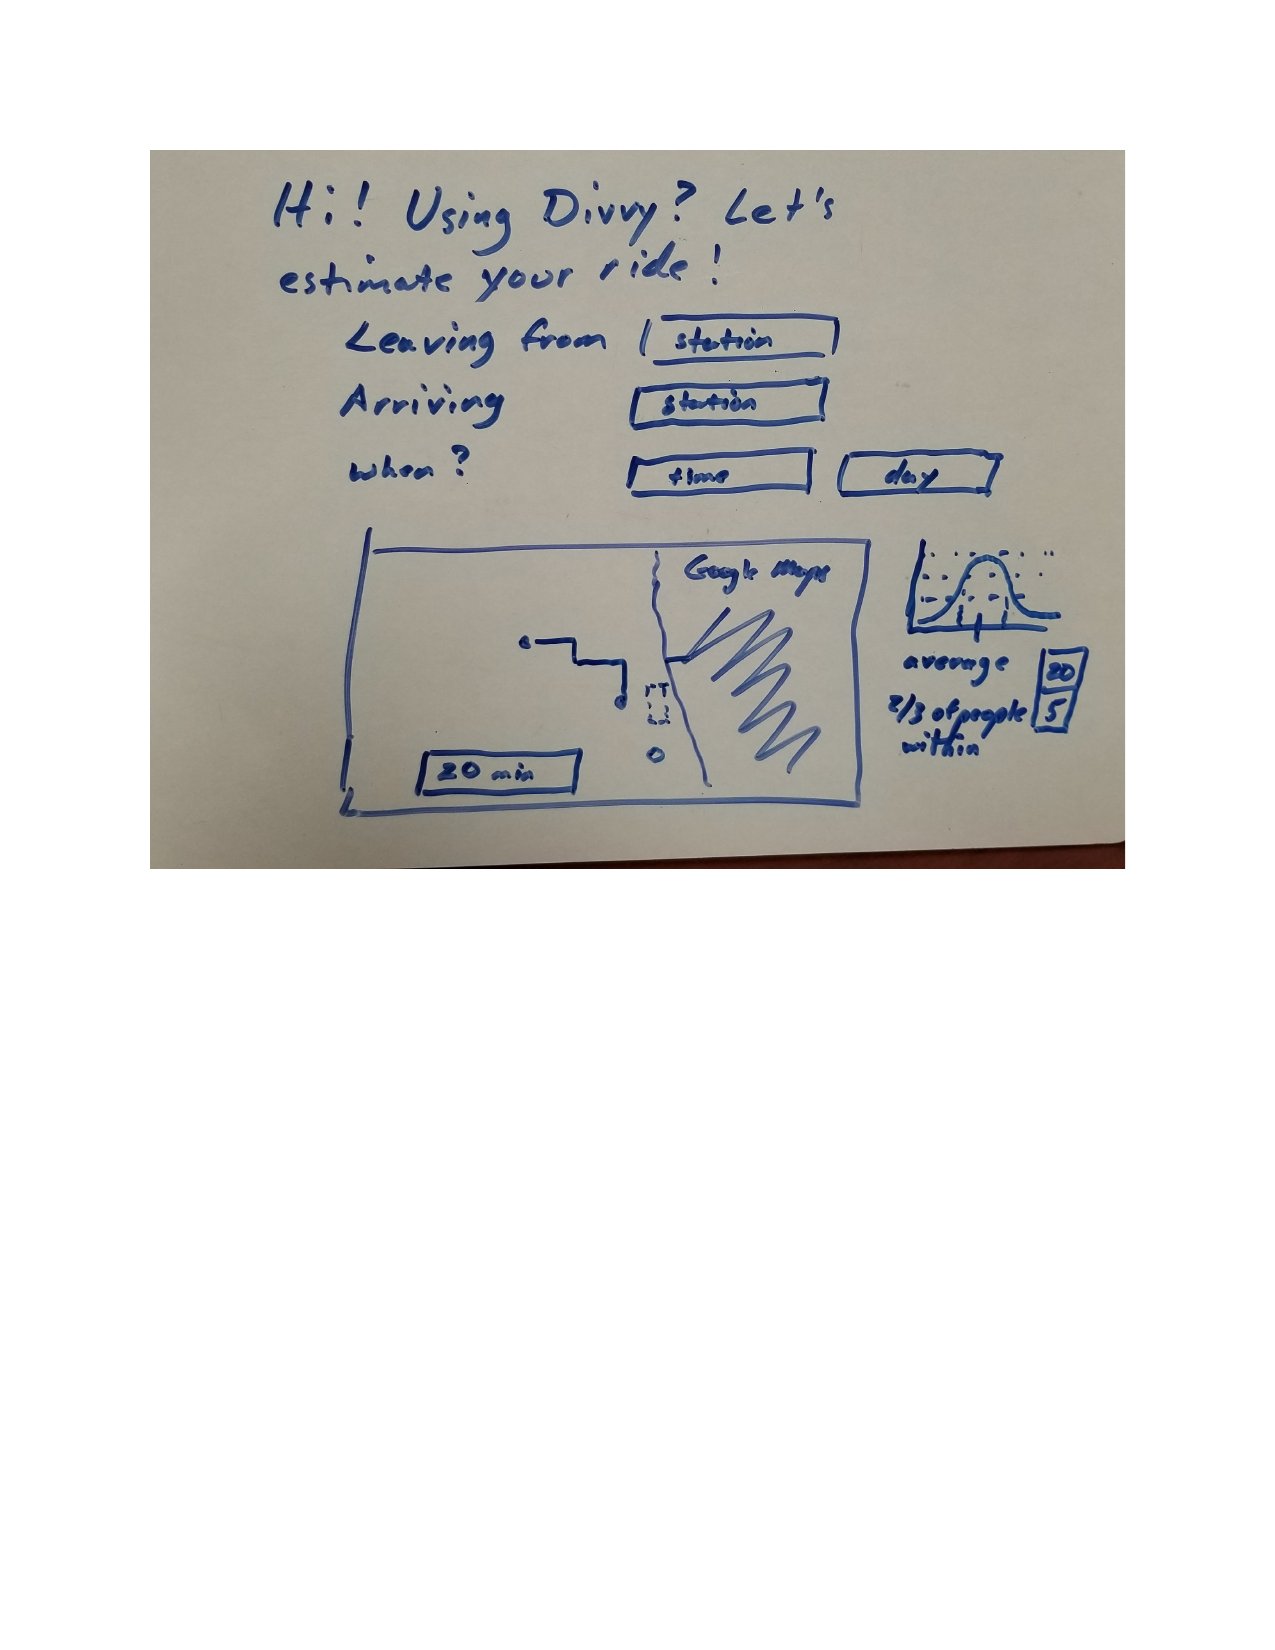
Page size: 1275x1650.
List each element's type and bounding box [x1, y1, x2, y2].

picture [150, 150, 1125, 869]
